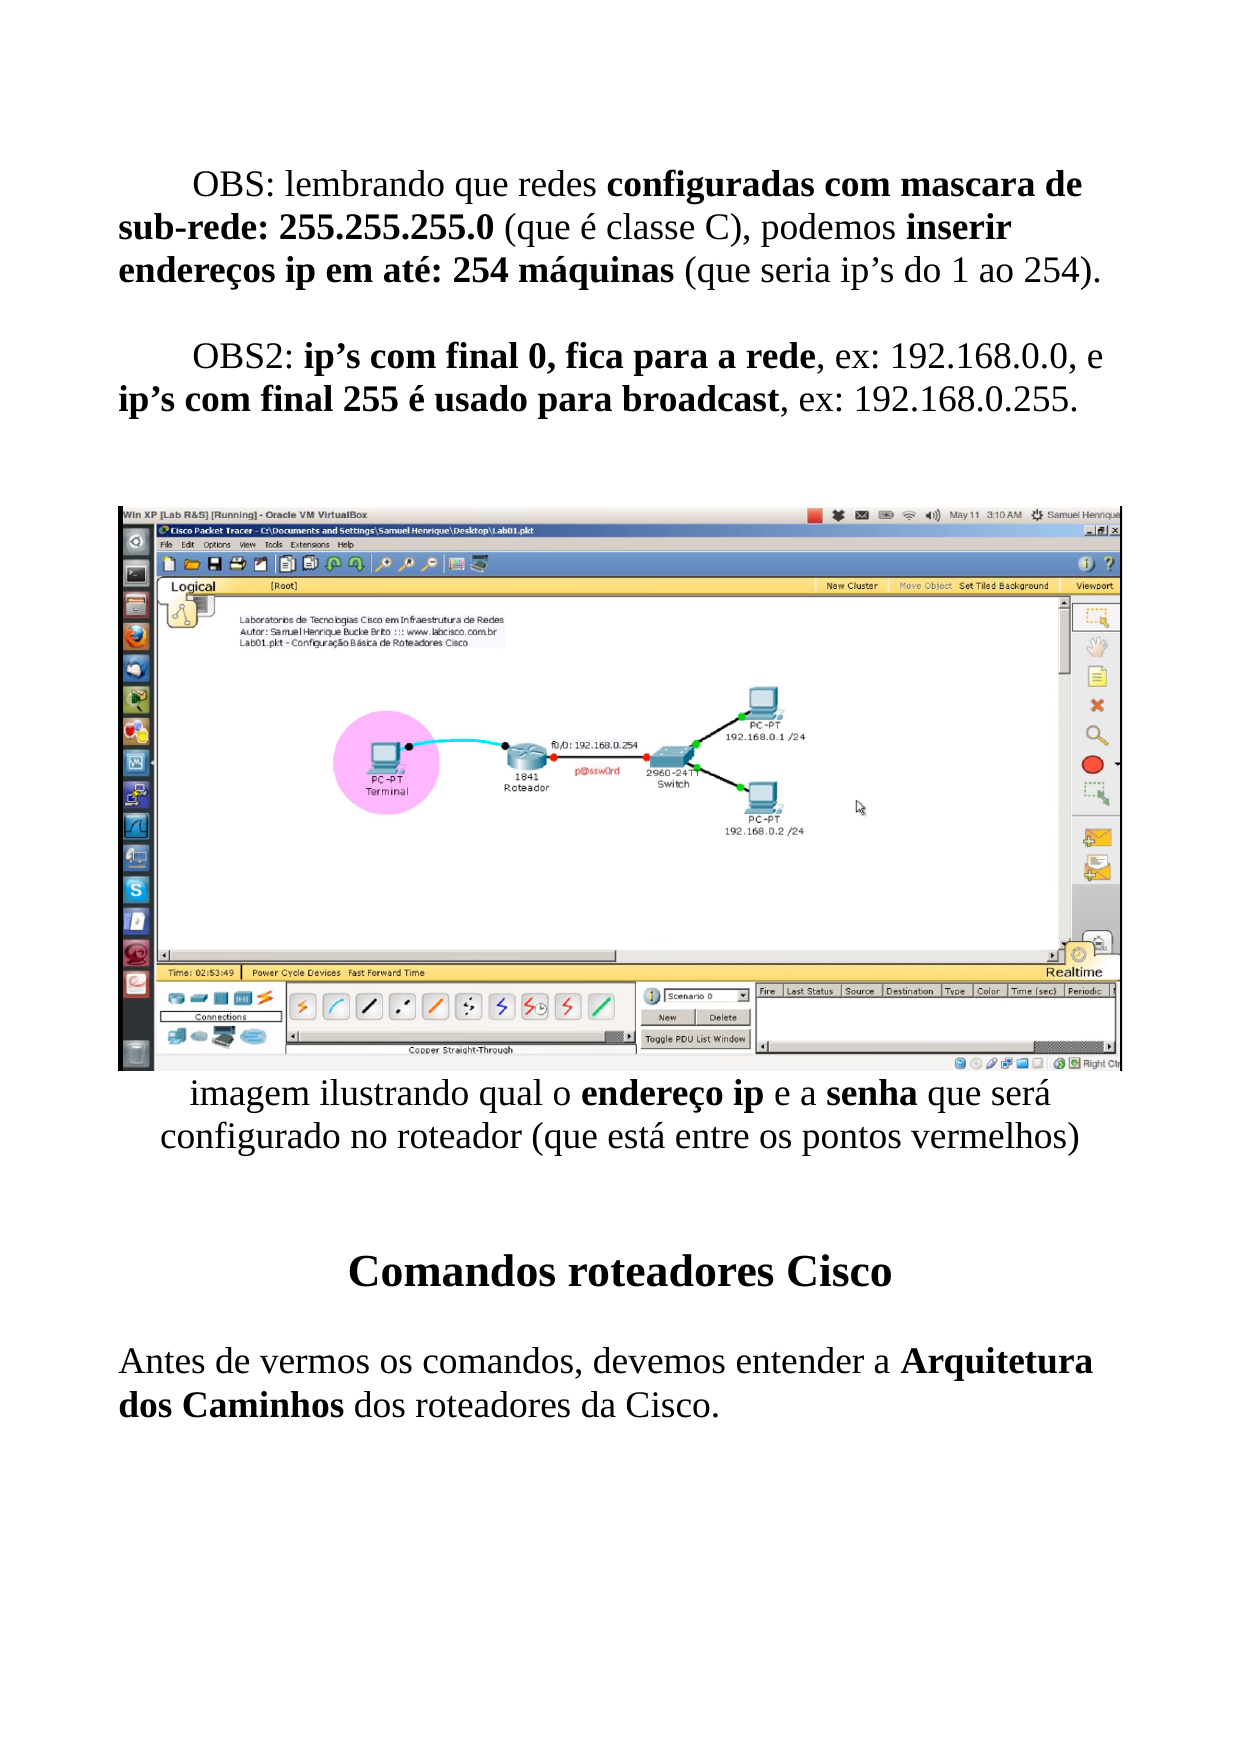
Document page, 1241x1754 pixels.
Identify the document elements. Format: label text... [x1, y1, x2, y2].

text Comandos roteadores Cisco [118, 1243, 1122, 1296]
text OBS2: ip’s com final 0, fica para a rede, ex: 192.168.0.0, e ip’s com final 255 é usado para broadcast, ex: 192.168.0.255. [118, 334, 1122, 420]
text Antes de vermos os comandos, devemos entender a Arquitetura dos Caminhos dos roteadores da Cisco. [118, 1339, 1122, 1425]
picture [118, 506, 1123, 1071]
text imagem ilustrando qual o endereço ip e a senha que será configurado no roteador (que está entre os pontos vermelhos) [118, 1071, 1122, 1157]
text OBS: lembrando que redes configuradas com mascara de sub-rede: 255.255.255.0 (que é classe C), podemos inserir endereços ip em até: 254 máquinas (que seria ip’s do 1 ao 254). [118, 161, 1122, 291]
